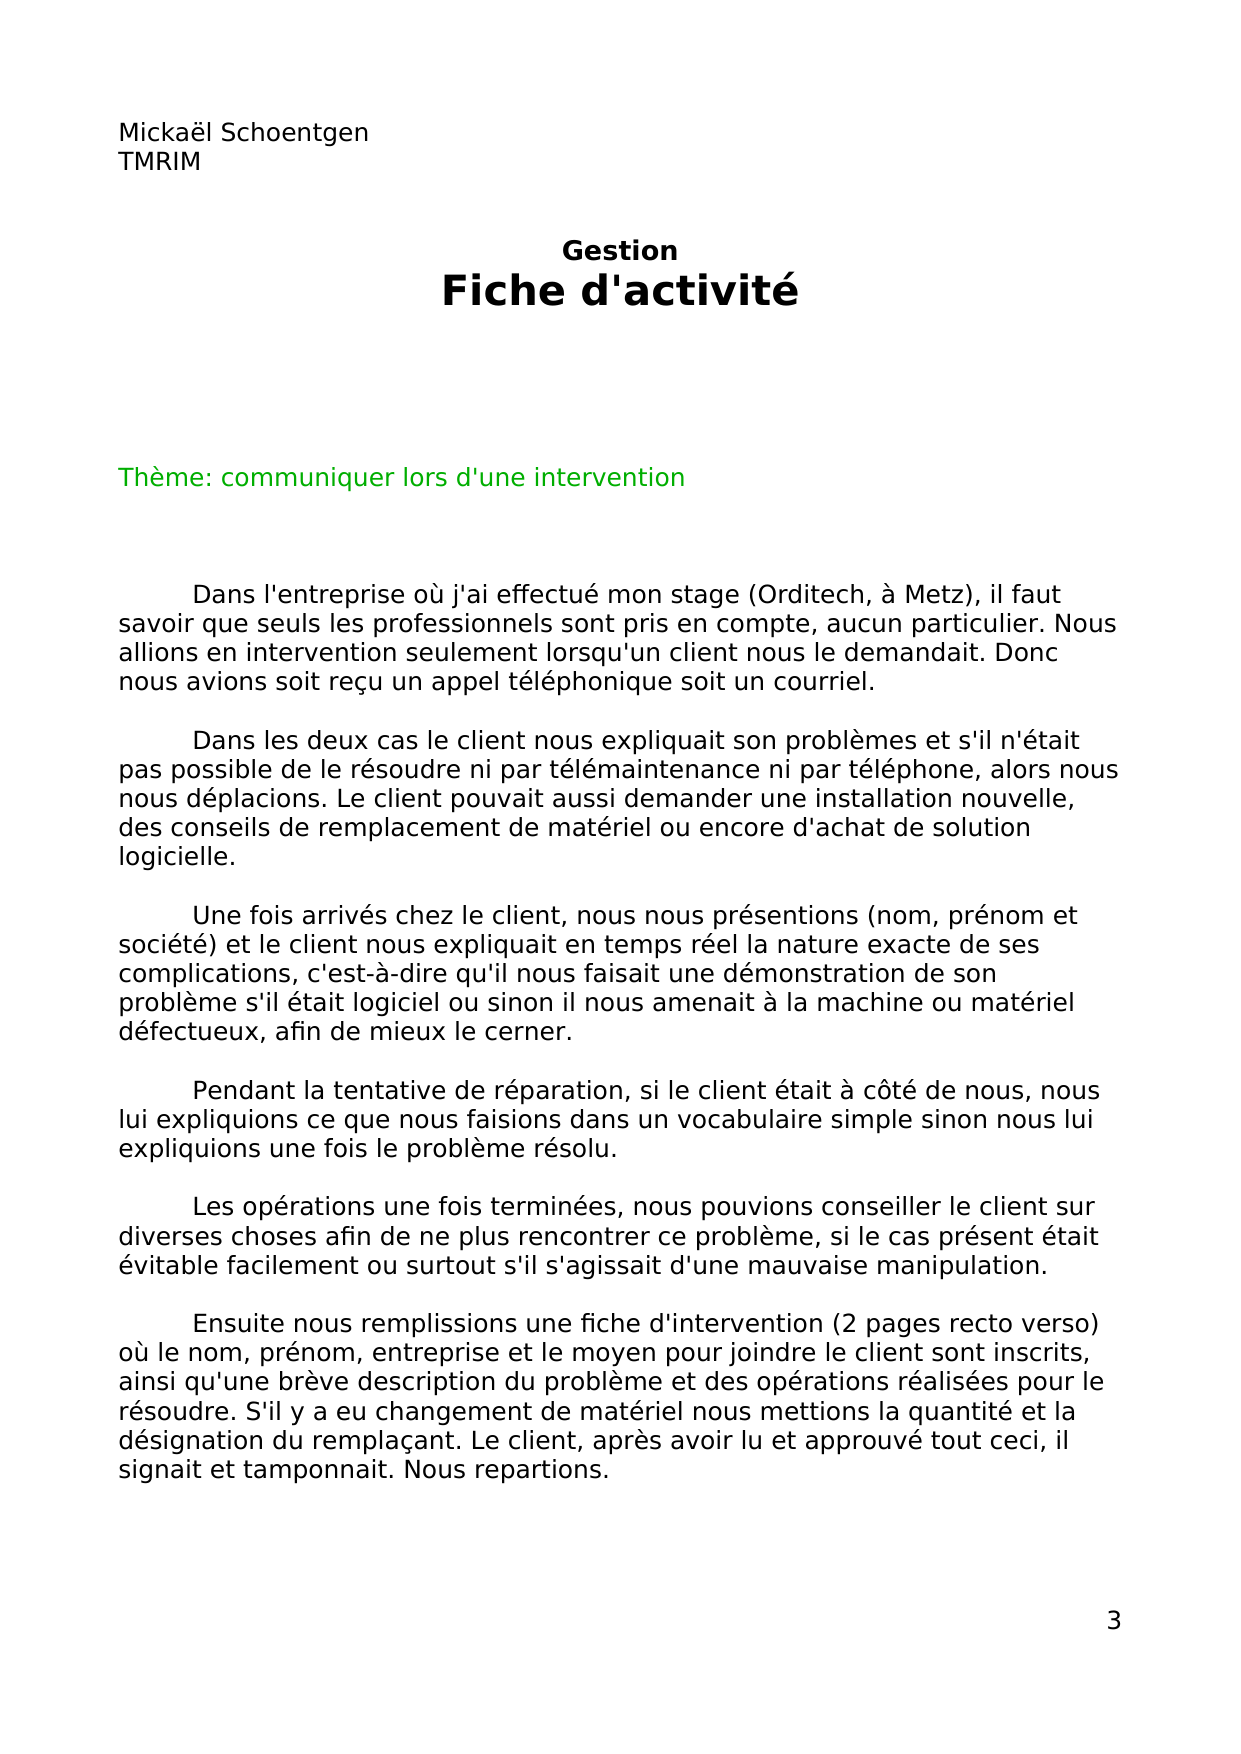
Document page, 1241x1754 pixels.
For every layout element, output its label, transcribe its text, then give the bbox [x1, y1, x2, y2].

text Dans les deux cas le client nous expliquait son problèmes et s'il n'était pas possible de le résoudre ni par télémaintenance ni par téléphone, alors nous nous déplacions. Le client pouvait aussi demander une installation nouvelle, des conseils de remplacement de matériel ou encore d'achat de solution logicielle. [118, 726, 1122, 872]
text Une fois arrivés chez le client, nous nous présentions (nom, prénom et société) et le client nous expliquait en temps réel la nature exacte de ses complications, c'est-à-dire qu'il nous faisait une démonstration de son problème s'il était logiciel ou sinon il nous amenait à la machine ou matériel défectueux, afin de mieux le cerner. [118, 901, 1122, 1047]
text Les opérations une fois terminées, nous pouvions conseiller le client sur diverses choses afin de ne plus rencontrer ce problème, si le cas présent était évitable facilement ou surtout s'il s'agissait d'une mauvaise manipulation. [118, 1193, 1122, 1280]
text Dans l'entreprise où j'ai effectué mon stage (Orditech, à Metz), il faut savoir que seuls les professionnels sont pris en compte, aucun particulier. Nous allions en intervention seulement lorsqu'un client nous le demandait. Donc nous avions soit reçu un appel téléphonique soit un courriel. [118, 580, 1122, 697]
text Thème: communiquer lors d'une intervention [118, 463, 1122, 493]
text Pendant la tentative de réparation, si le client était à côté de nous, nous lui expliquions ce que nous faisions dans un vocabulaire simple sinon nous lui expliquions une fois le problème résolu. [118, 1076, 1122, 1163]
text Ensuite nous remplissions une fiche d'intervention (2 pages recto verso) où le nom, prénom, entreprise et le moyen pour joindre le client sont inscrits, ainsi qu'une brève description du problème et des opérations réalisées pour le résoudre. S'il y a eu changement de matériel nous mettions la quantité et la désignation du remplaçant. Le client, après avoir lu et approuvé tout ceci, il signait et tamponnait. Nous repartions. [118, 1309, 1122, 1484]
